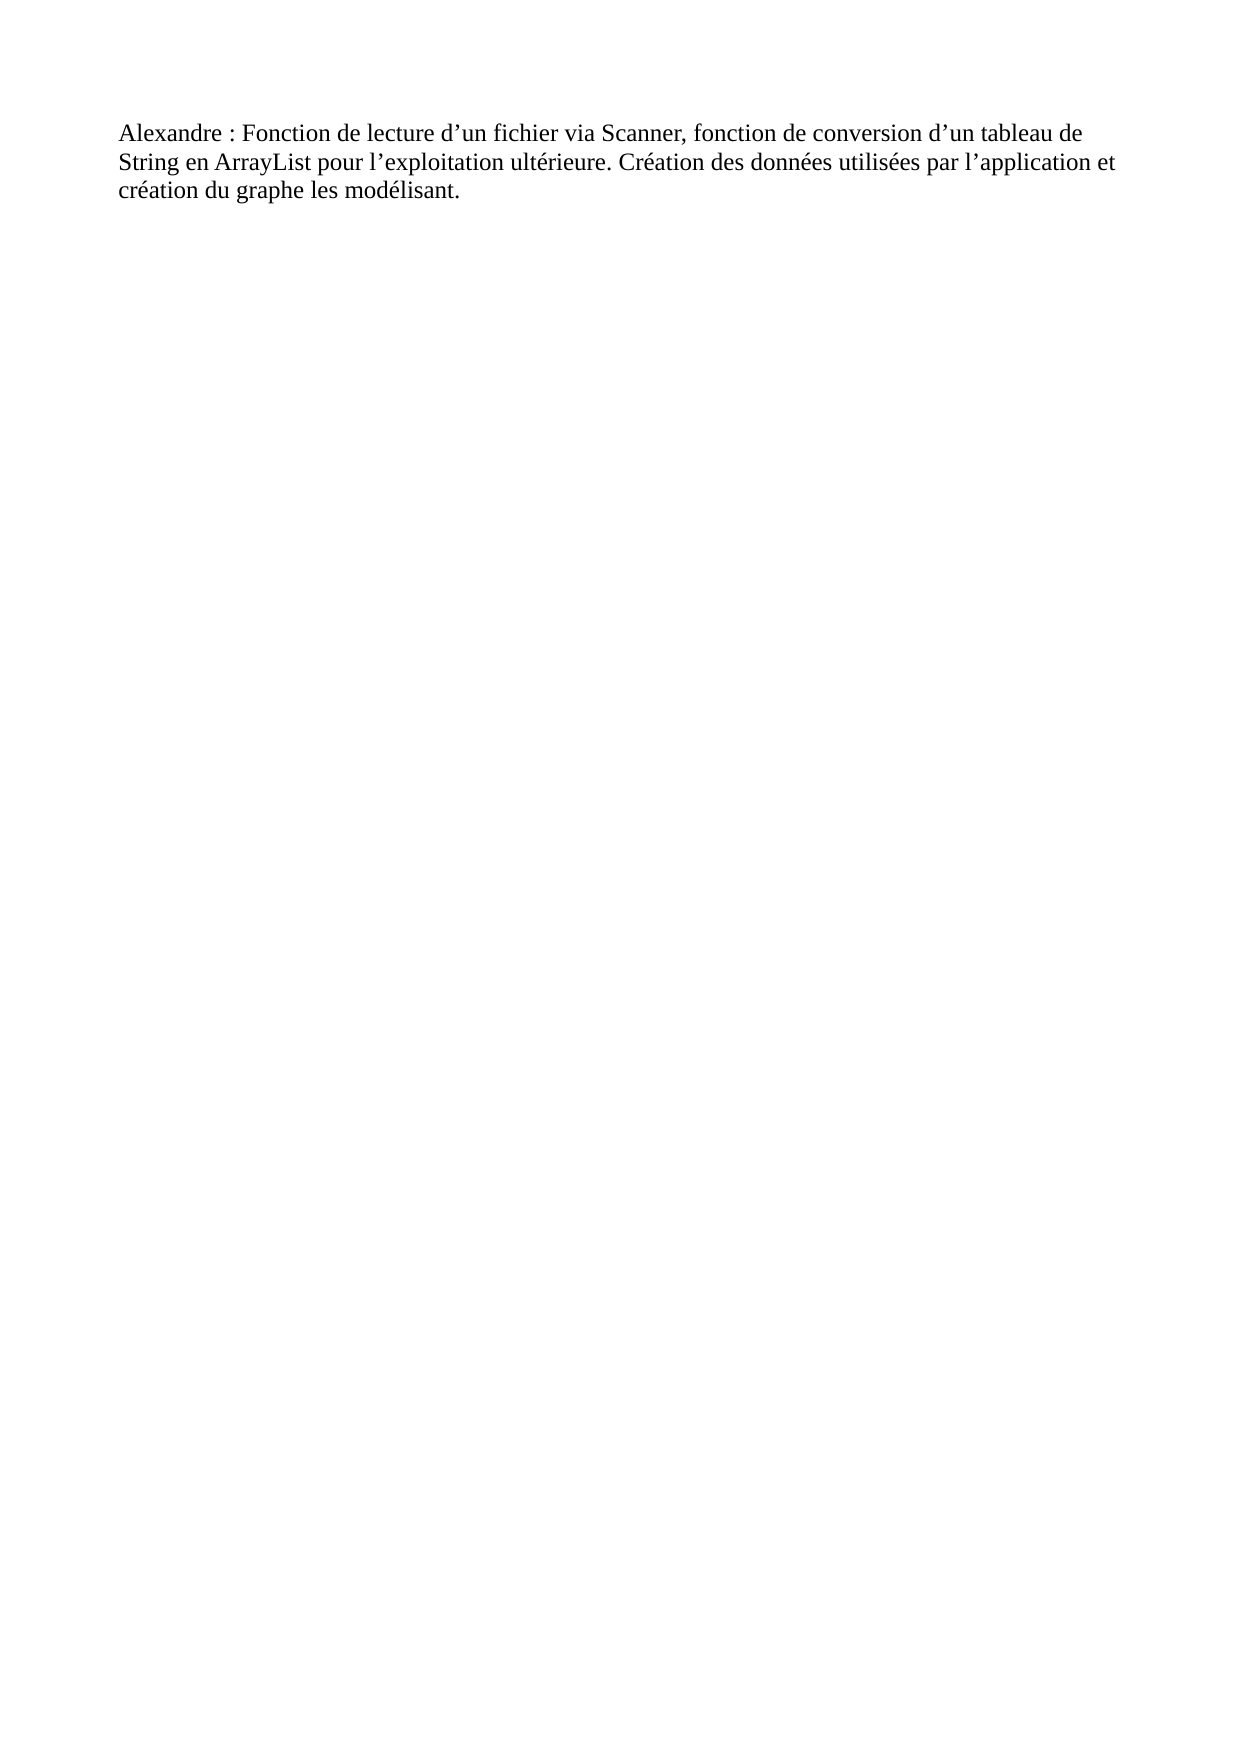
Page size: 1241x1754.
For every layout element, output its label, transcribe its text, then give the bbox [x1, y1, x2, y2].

text Alexandre : Fonction de lecture d’un fichier via Scanner, fonction de conversion d’un tableau de String en ArrayList pour l’exploitation ultérieure. Création des données utilisées par l’application et création du graphe les modélisant. [118, 118, 1122, 204]
